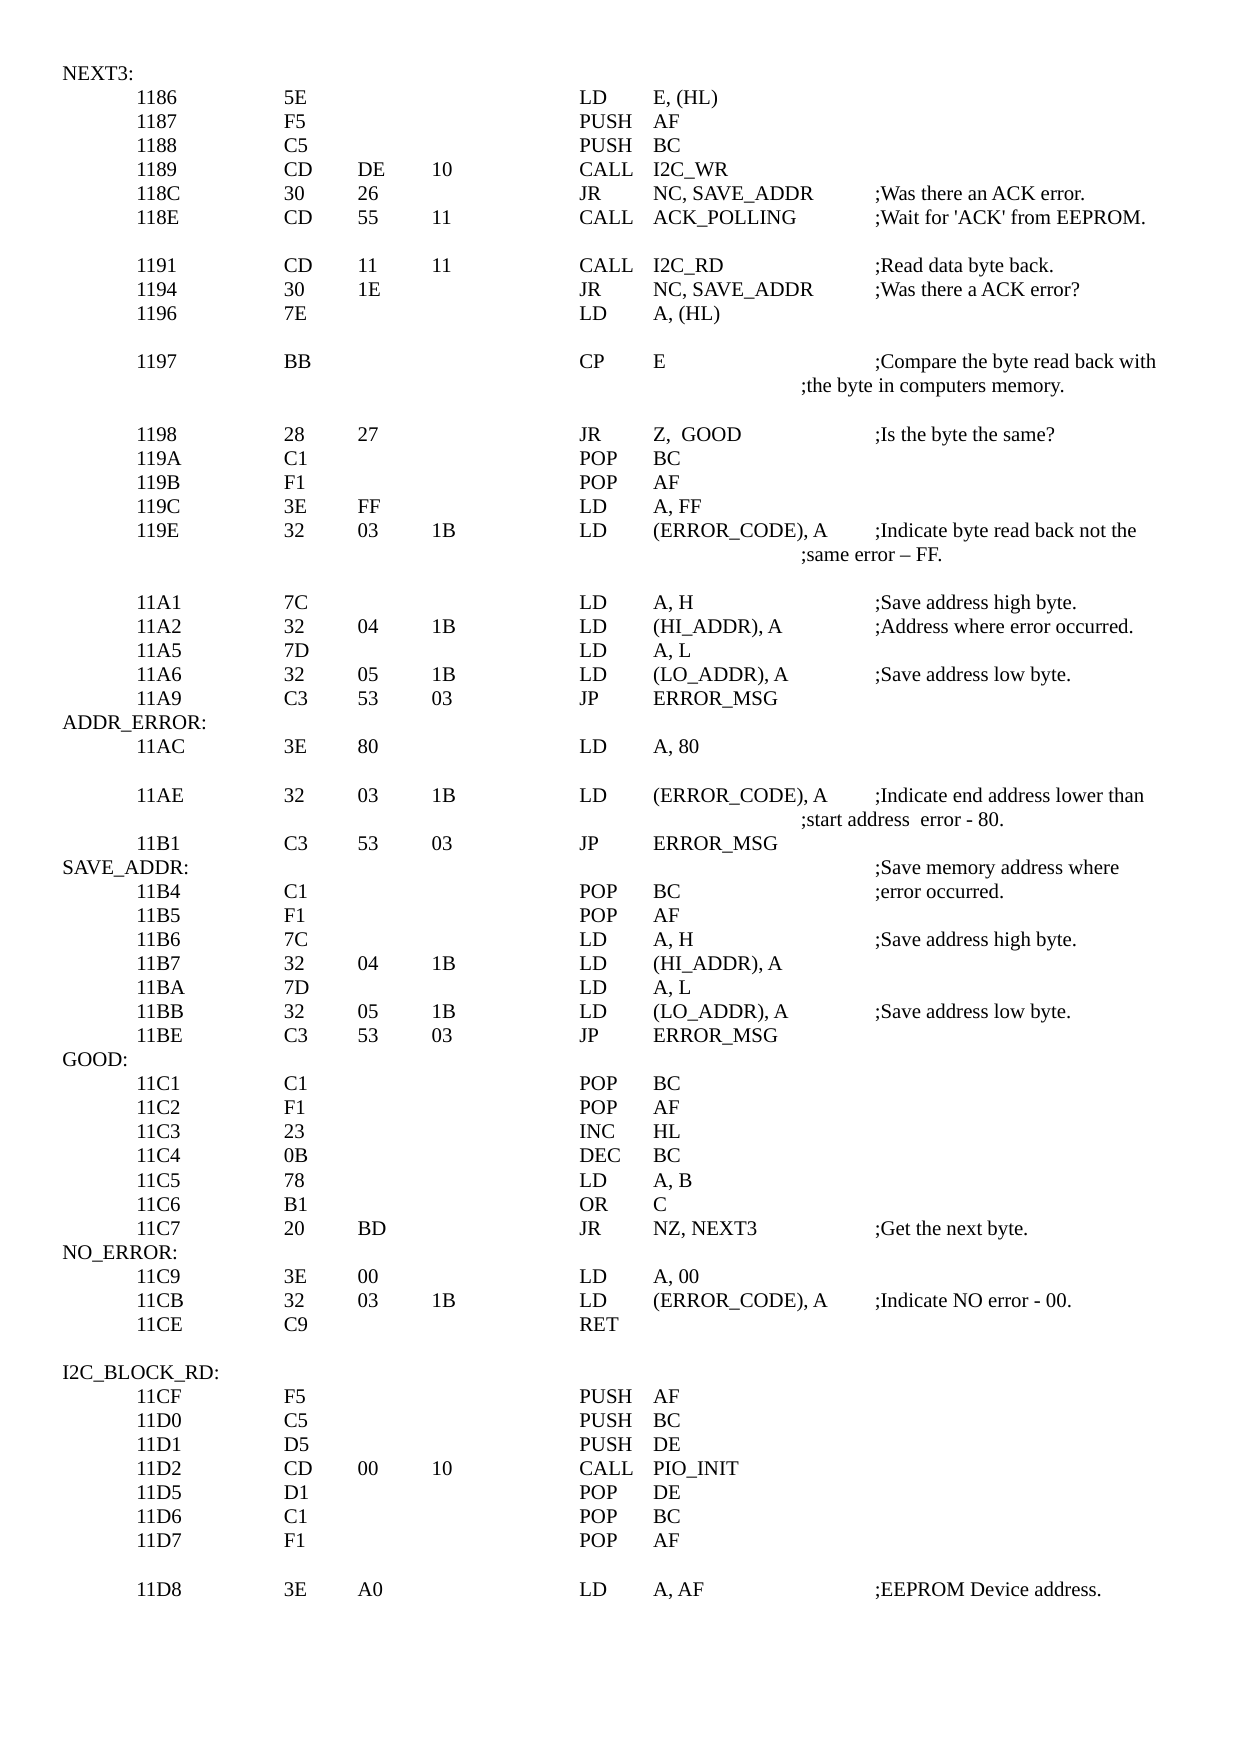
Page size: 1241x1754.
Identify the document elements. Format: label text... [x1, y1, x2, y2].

text 11BA 7D LD A, L [62, 975, 1174, 999]
text 1198 28 27 JR Z, GOOD ;Is the byte the same? [62, 422, 1174, 446]
text 11B4 C1 POP BC ;error occurred. [62, 879, 1174, 903]
text 11AE 32 03 1B LD (ERROR_CODE), A ;Indicate end address lower than ;start address error - 80. [62, 782, 1174, 831]
text 11D7 F1 POP AF [62, 1528, 1174, 1552]
text 11C7 20 BD JR NZ, NEXT3 ;Get the next byte. [62, 1216, 1174, 1240]
text 11C9 3E 00 LD A, 00 [62, 1264, 1174, 1288]
text 11C5 78 LD A, B [62, 1167, 1174, 1192]
text 11BE C3 53 03 JP ERROR_MSG [62, 1023, 1174, 1047]
text 11C6 B1 OR C [62, 1192, 1174, 1216]
text 11D6 C1 POP BC [62, 1504, 1174, 1528]
text 11A1 7C LD A, H ;Save address high byte. [62, 590, 1174, 614]
text 118C 30 26 JR NC, SAVE_ADDR ;Was there an ACK error. [62, 181, 1174, 205]
text 11B5 F1 POP AF [62, 903, 1174, 927]
text NO_ERROR: [62, 1240, 1174, 1264]
text 11AC 3E 80 LD A, 80 [62, 734, 1174, 758]
text 11B6 7C LD A, H ;Save address high byte. [62, 927, 1174, 951]
text 1196 7E LD A, (HL) [62, 301, 1174, 325]
text ADDR_ERROR: [62, 710, 1174, 734]
text 11A9 C3 53 03 JP ERROR_MSG [62, 686, 1174, 710]
text 11D5 D1 POP DE [62, 1480, 1174, 1504]
text NEXT3: [62, 61, 1174, 85]
text 119C 3E FF LD A, FF [62, 494, 1174, 518]
text 11CB 32 03 1B LD (ERROR_CODE), A ;Indicate NO error - 00. [62, 1288, 1174, 1312]
text 1186 5E LD E, (HL) [62, 85, 1174, 109]
text 11C2 F1 POP AF [62, 1095, 1174, 1119]
text 118E CD 55 11 CALL ACK_POLLING ;Wait for 'ACK' from EEPROM. [62, 205, 1174, 229]
text 1191 CD 11 11 CALL I2C_RD ;Read data byte back. [62, 253, 1174, 277]
text 119A C1 POP BC [62, 446, 1174, 470]
text 11C1 C1 POP BC [62, 1071, 1174, 1095]
text 11A2 32 04 1B LD (HI_ADDR), A ;Address where error occurred. [62, 614, 1174, 638]
text 11D1 D5 PUSH DE [62, 1432, 1174, 1456]
text GOOD: [62, 1047, 1174, 1071]
text 11CE C9 RET [62, 1312, 1174, 1336]
text 11D0 C5 PUSH BC [62, 1408, 1174, 1432]
text 1194 30 1E JR NC, SAVE_ADDR ;Was there a ACK error? [62, 277, 1174, 301]
text SAVE_ADDR: ;Save memory address where [62, 855, 1174, 879]
text 11C3 23 INC HL [62, 1119, 1174, 1143]
text 11A6 32 05 1B LD (LO_ADDR), A ;Save address low byte. [62, 662, 1174, 686]
text 11D8 3E A0 LD A, AF ;EEPROM Device address. [62, 1577, 1174, 1601]
text 11D2 CD 00 10 CALL PIO_INIT [62, 1456, 1174, 1480]
text 119E 32 03 1B LD (ERROR_CODE), A ;Indicate byte read back not the ;same error – FF. [62, 518, 1174, 566]
text 11BB 32 05 1B LD (LO_ADDR), A ;Save address low byte. [62, 999, 1174, 1023]
text 11B1 C3 53 03 JP ERROR_MSG [62, 831, 1174, 855]
text 1188 C5 PUSH BC [62, 133, 1174, 157]
text 11B7 32 04 1B LD (HI_ADDR), A [62, 951, 1174, 975]
text 11CF F5 PUSH AF [62, 1384, 1174, 1408]
text 119B F1 POP AF [62, 470, 1174, 494]
text 11A5 7D LD A, L [62, 638, 1174, 662]
text 1197 BB CP E ;Compare the byte read back with ;the byte in computers memory. [62, 349, 1174, 397]
text 11C4 0B DEC BC [62, 1143, 1174, 1167]
text 1187 F5 PUSH AF [62, 109, 1174, 133]
text 1189 CD DE 10 CALL I2C_WR [62, 157, 1174, 181]
text I2C_BLOCK_RD: [62, 1360, 1174, 1384]
